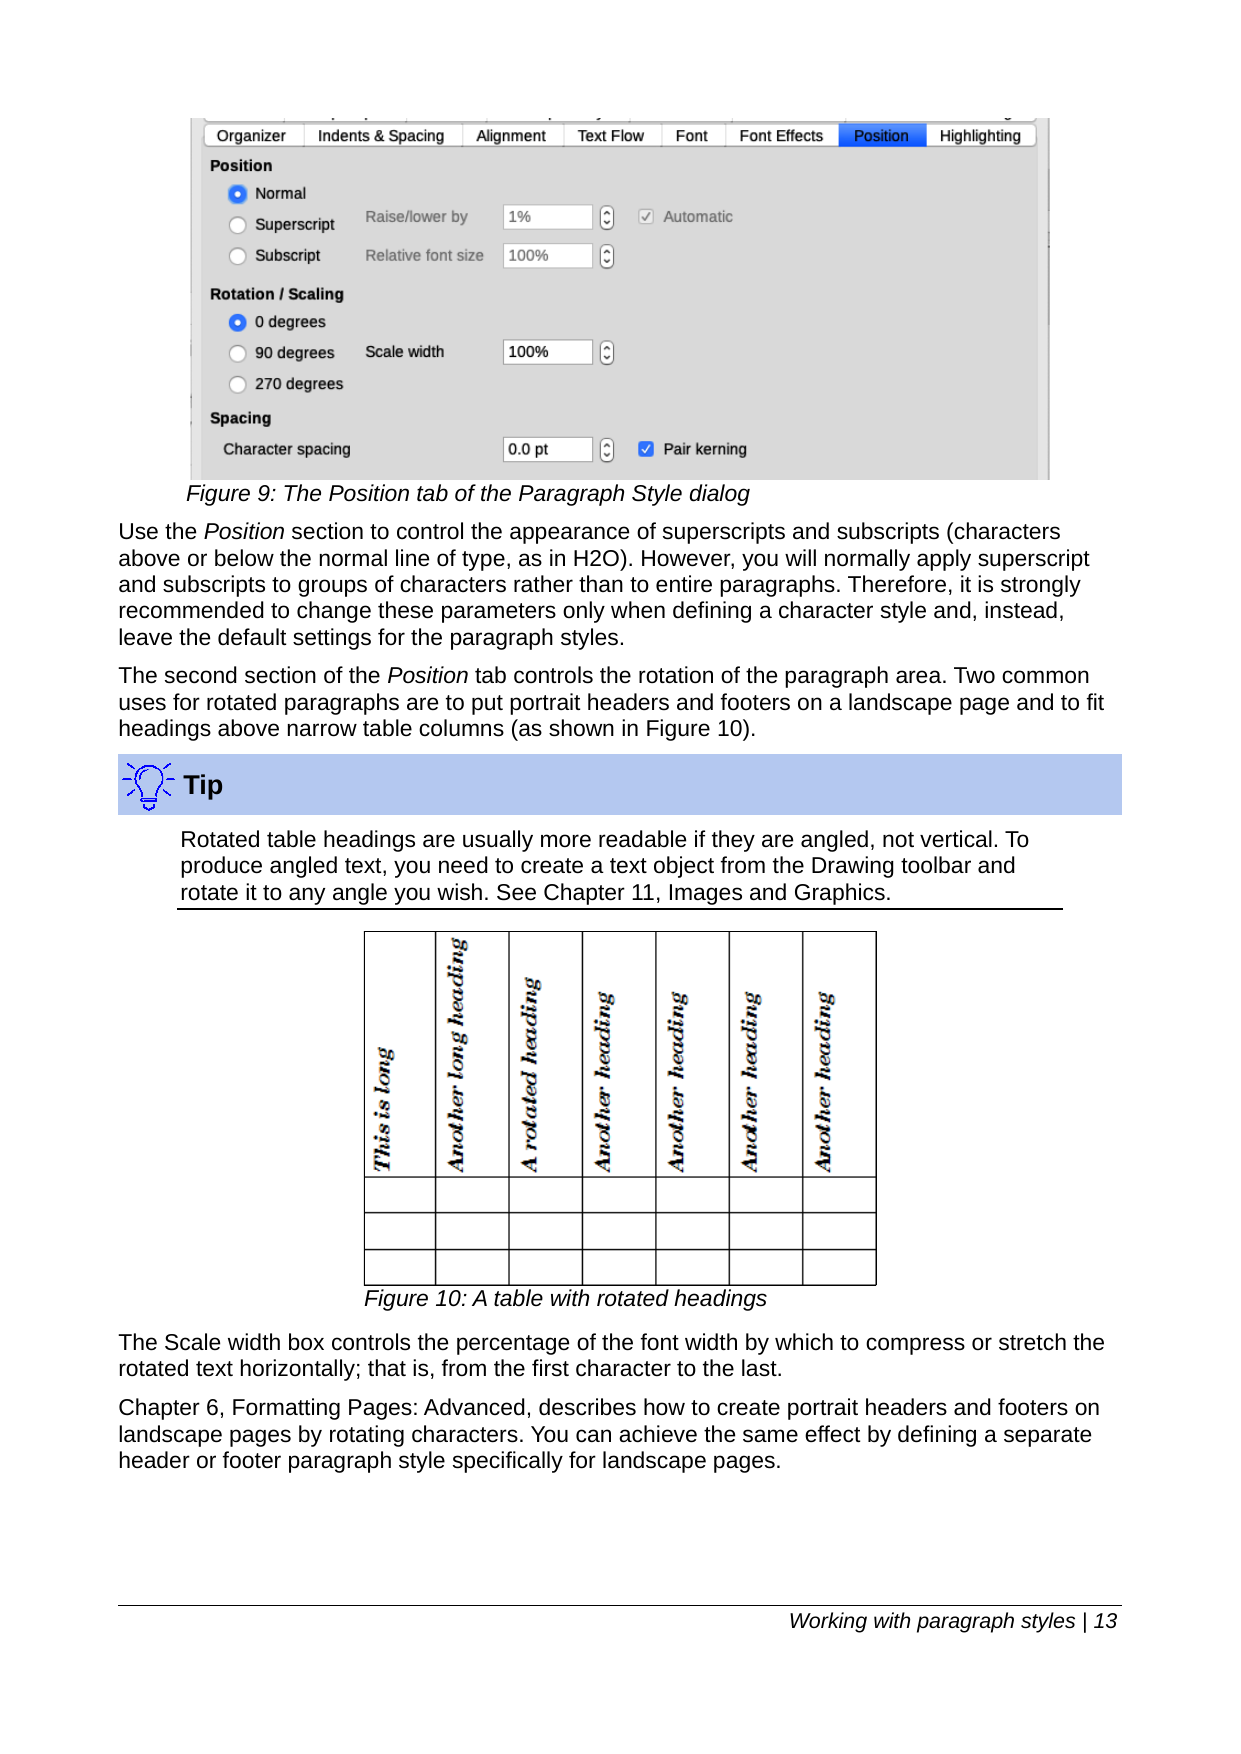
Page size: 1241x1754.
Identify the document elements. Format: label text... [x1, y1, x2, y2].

picture [365, 932, 876, 1285]
text The Scale width box controls the percentage of the font width by which to compress or stretch the rotated text horizontally; that is, from the first character to the last. [118, 1329, 1122, 1382]
text The second section of the Position tab controls the rotation of the paragraph area. Two common uses for rotated paragraphs are to put portrait headers and footers on a landscape page and to fit headings above narrow table columns (as shown in Figure 10). [118, 662, 1122, 742]
text Figure 9: The Position tab of the Paragraph Style dialog [186, 118, 1054, 506]
text Use the Position section to control the appearance of superscripts and subscripts (characters above or below the normal line of type, as in H2O). However, you will normally apply superscript and subscripts to groups of characters rather than to entire paragraphs. Therefore, it is strongly recommended to change these parameters only when defining a character style and, instead, leave the default settings for the paragraph styles. [118, 518, 1122, 650]
picture [190, 118, 1050, 480]
text Rotated table headings are usually more readable if they are angled, not vertical. To produce angled text, you need to create a text object from the Drawing toolbar and rotate it to any angle you wish. See Chapter 11, Images and Graphics. [177, 823, 1063, 908]
text Chapter 6, Formatting Pages: Advanced, describes how to create portrait headers and footers on landscape pages by rotating characters. You can achieve the same effect by defining a separate header or footer paragraph style specifically for landscape pages. [118, 1394, 1122, 1473]
subtitle Tip [118, 754, 1122, 815]
text Figure 10: A table with rotated headings [364, 1286, 876, 1312]
picture [119, 755, 179, 815]
